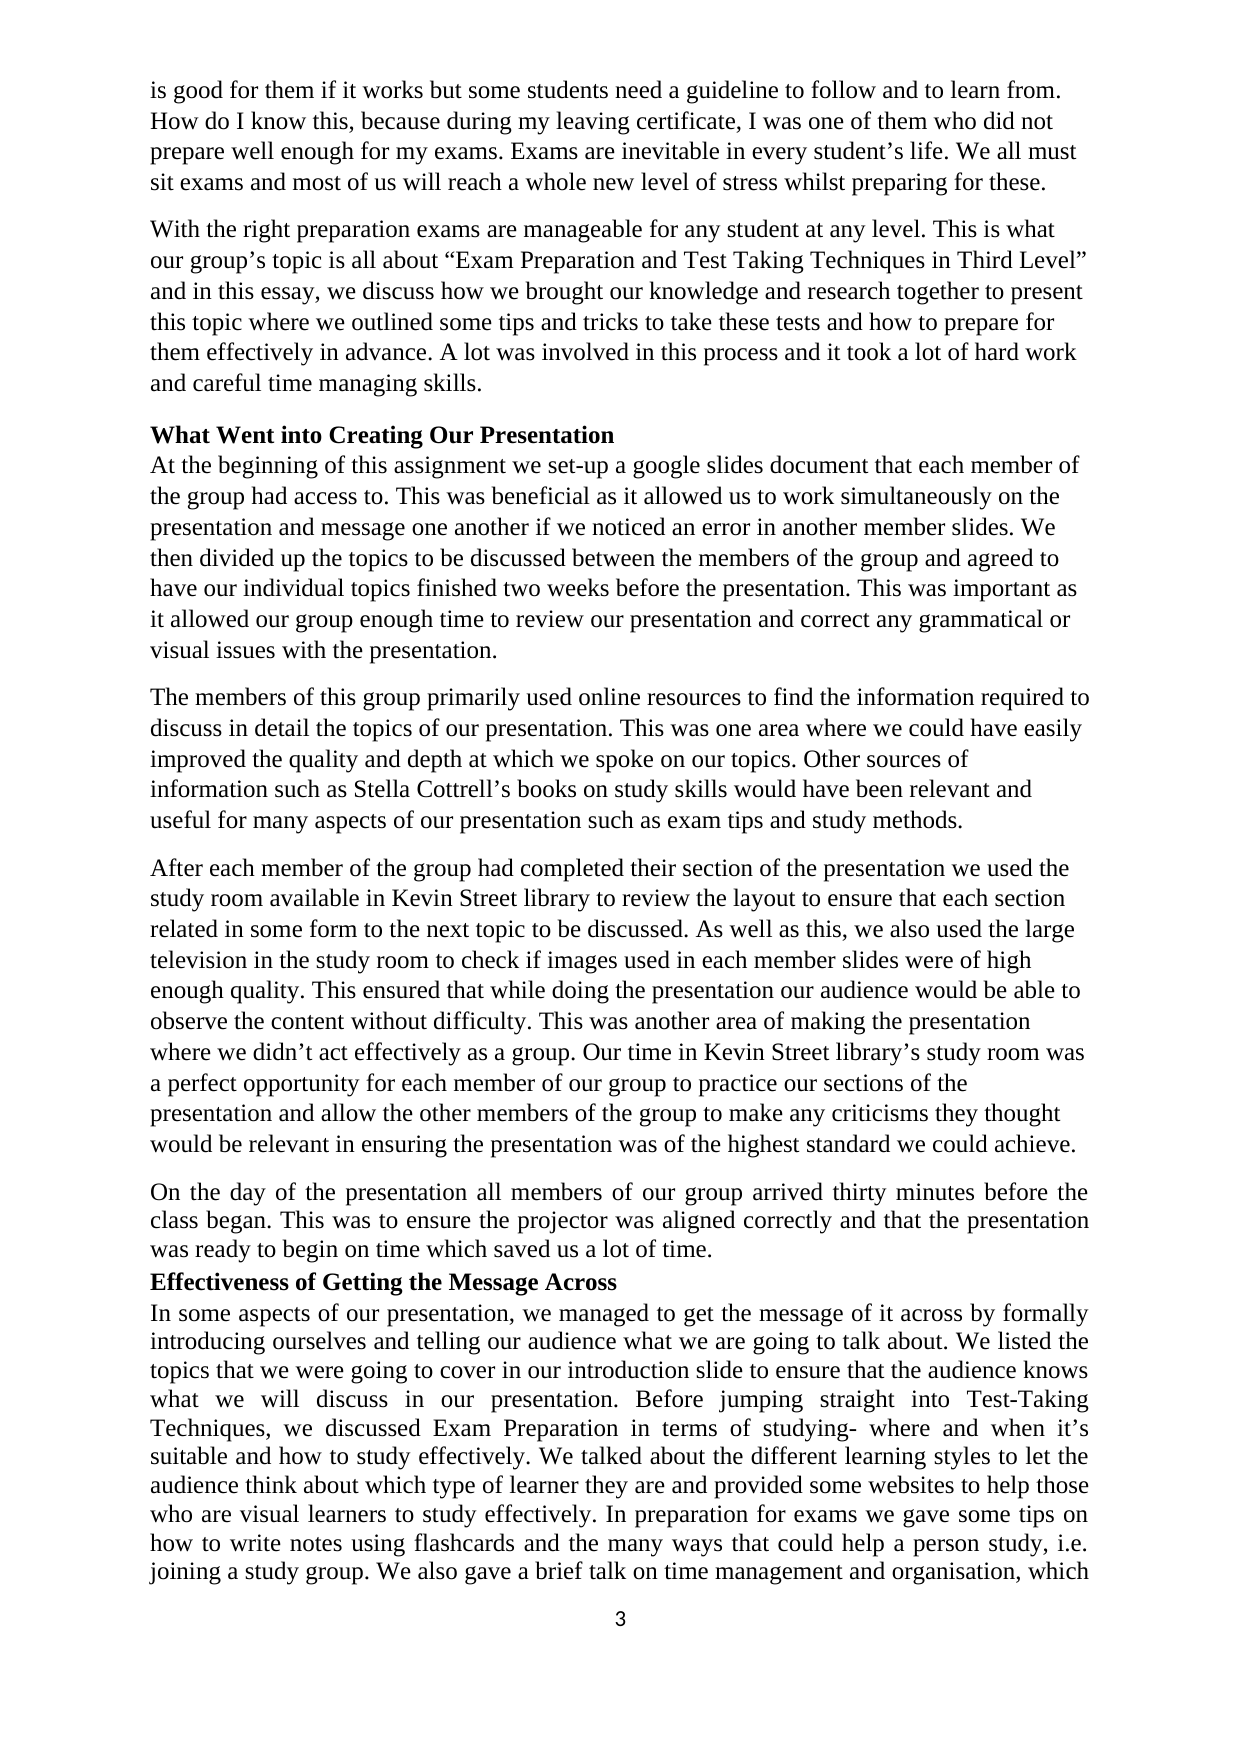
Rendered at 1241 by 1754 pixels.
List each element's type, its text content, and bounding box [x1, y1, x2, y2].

text With the right preparation exams are manageable for any student at any level. This is what our group’s topic is all about “Exam Preparation and Test Taking Techniques in Third Level” and in this essay, we discuss how we brought our knowledge and research together to present this topic where we outlined some tips and tricks to take these tests and how to prepare for them effectively in advance. A lot was involved in this process and it took a lot of hard work and careful time managing skills. [150, 214, 1090, 397]
text In some aspects of our presentation, we managed to get the message of it across by formally introducing ourselves and telling our audience what we are going to talk about. We listed the topics that we were going to cover in our introduction slide to ensure that the audience knows what we will discuss in our presentation. Before jumping straight into Test-Taking Techniques, we discussed Exam Preparation in terms of studying- where and when it’s suitable and how to study effectively. We talked about the different learning styles to let the audience think about which type of learner they are and provided some websites to help those who are visual learners to study effectively. In preparation for exams we gave some tips on how to write notes using flashcards and the many ways that could help a person study, i.e. joining a study group. We also gave a brief talk on time management and organisation, which [150, 1298, 1090, 1585]
text The members of this group primarily used online resources to find the information required to discuss in detail the topics of our presentation. This was one area where we could have easily improved the quality and depth at which we spoke on our topics. Other sources of information such as Stella Cottrell’s books on study skills would have been relevant and useful for many aspects of our presentation such as exam tips and study methods. [150, 682, 1090, 834]
text At the beginning of this assignment we set-up a google slides document that each member of the group had access to. This was beneficial as it allowed us to work simultaneously on the presentation and message one another if we noticed an error in another member slides. We then divided up the topics to be discussed between the members of the group and agreed to have our individual topics finished two weeks before the presentation. This was important as it allowed our group enough time to review our presentation and correct any grammatical or visual issues with the presentation. [150, 451, 1090, 664]
text On the day of the presentation all members of our group arrived thirty minutes before the class began. This was to ensure the projector was aligned correctly and that the presentation was ready to begin on time which saved us a lot of time. [150, 1177, 1090, 1263]
text is good for them if it works but some students need a guideline to follow and to learn from. How do I know this, because during my leaving certificate, I was one of them who did not prepare well enough for my exams. Exams are inevitable in every student’s life. We all must sit exams and most of us will reach a whole new level of stress whilst preparing for these. [150, 75, 1090, 196]
text After each member of the group had completed their section of the presentation we used the study room available in Kevin Street library to review the layout to ensure that each section related in some form to the next topic to be discussed. As well as this, we also used the large television in the study room to check if images used in each member slides were of high enough quality. This ensured that while doing the presentation our audience would be able to observe the content without difficulty. This was another area of making the presentation where we didn’t act effectively as a group. Our time in Kevin Street library’s study room was a perfect opportunity for each member of our group to practice our sections of the presentation and allow the other members of the group to make any criticisms they thought would be relevant in ensuring the presentation was of the highest standard we could achieve. [150, 853, 1090, 1158]
subtitle Effectiveness of Getting the Message Across [150, 1267, 1090, 1296]
subtitle What Went into Creating Our Presentation [150, 420, 1090, 448]
